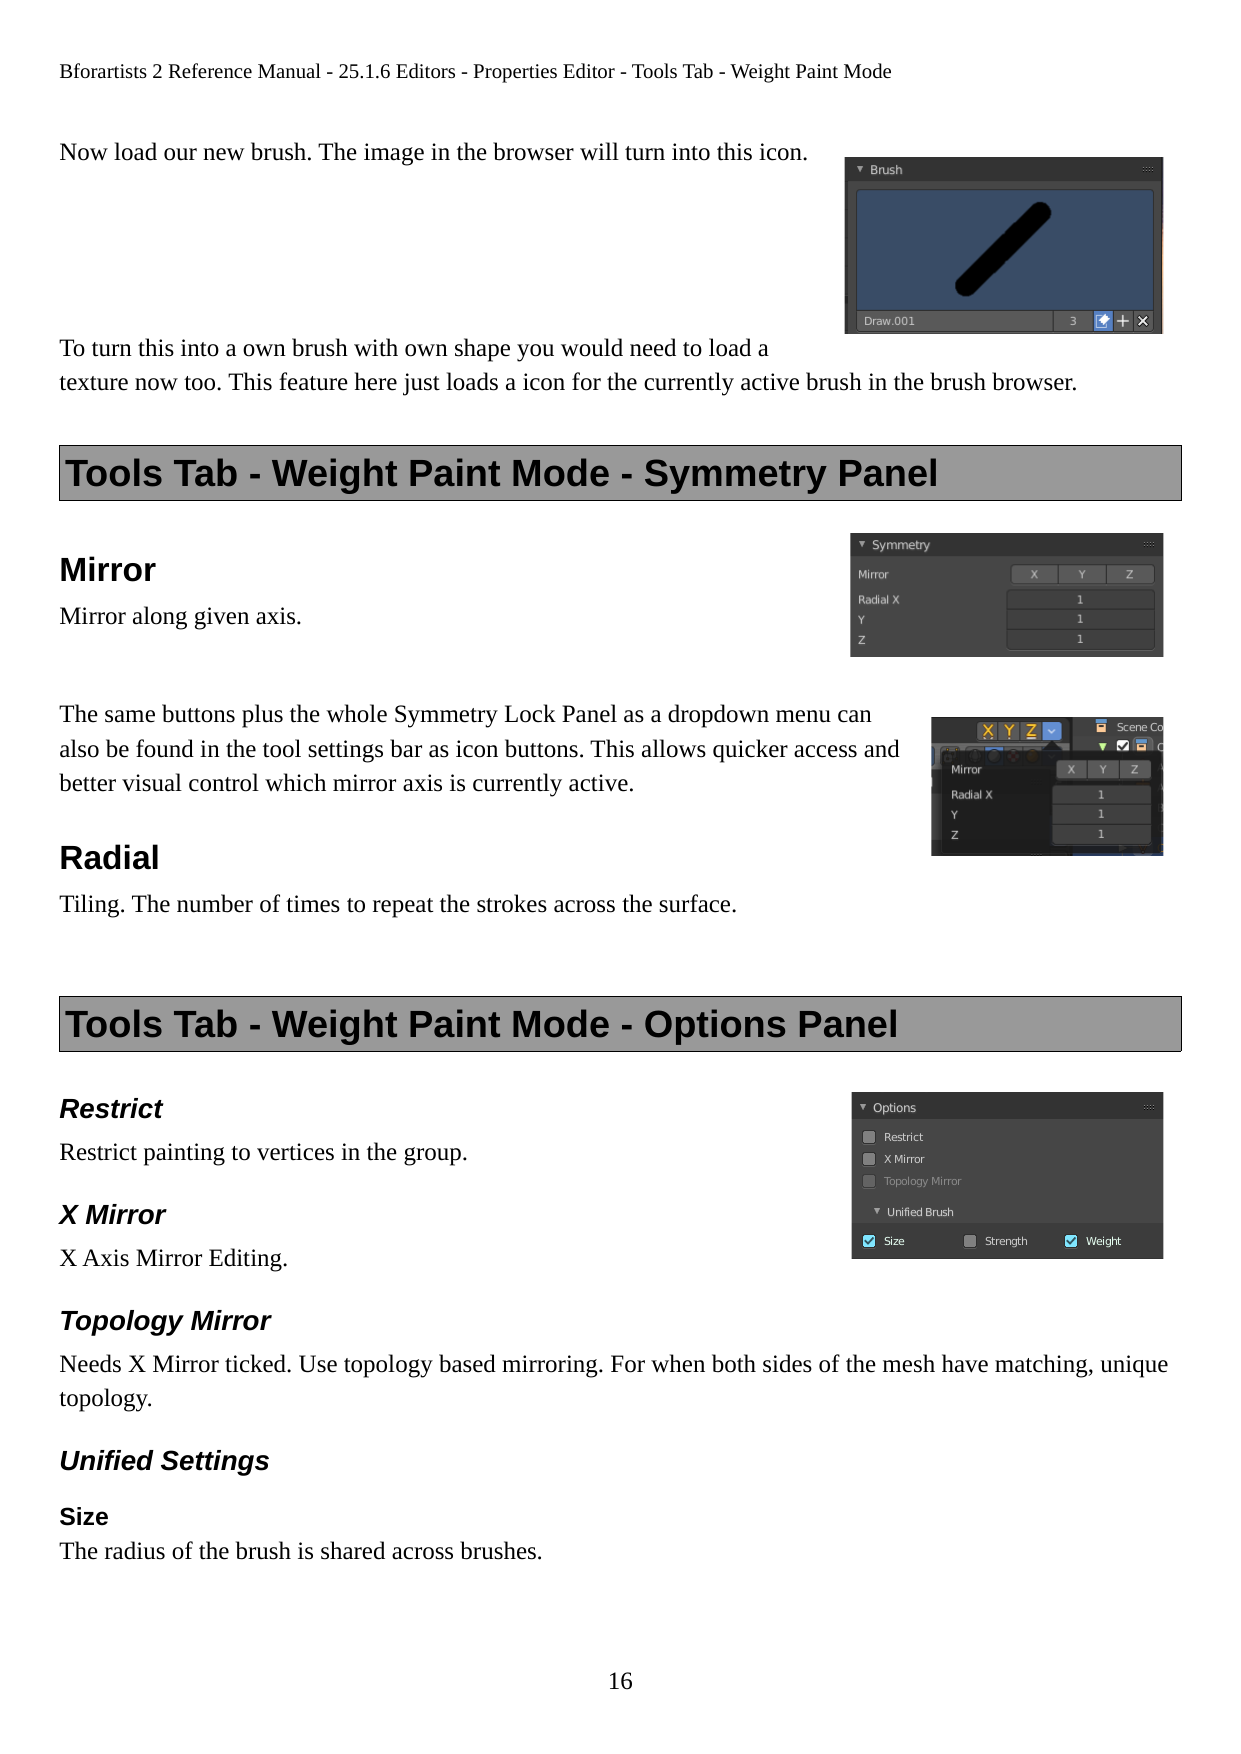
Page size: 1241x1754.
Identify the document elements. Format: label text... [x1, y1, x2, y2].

text Tiling. The number of times to repeat the strokes across the surface. [59, 889, 1181, 918]
picture [851, 1092, 1164, 1259]
text Restrict painting to vertices in the group. [59, 1137, 851, 1166]
picture [844, 157, 1164, 334]
subtitle Unified Settings [59, 1445, 1181, 1477]
subtitle Radial [59, 838, 1181, 877]
subtitle X Mirror [59, 1198, 851, 1230]
subtitle [1164, 1092, 1181, 1124]
picture [931, 717, 1164, 856]
text Mirror along given axis. [59, 601, 850, 630]
picture [850, 533, 1164, 657]
text To turn this into a own brush with own shape you would need to load a texture now too. This feature here just loads a icon for the currently active brush in the brush browser. [59, 333, 1181, 396]
text Now load our new brush. The image in the browser will turn into this icon. [59, 137, 1181, 165]
text The same buttons plus the whole Symmetry Lock Panel as a dropdown menu can also be found in the tool settings bar as icon buttons. This allows quicker access and better visual control which mirror axis is currently active. [59, 699, 1181, 797]
table_header Tools Tab - Weight Paint Mode - Options Panel [60, 997, 1181, 1051]
subtitle [1164, 1198, 1181, 1230]
text X Axis Mirror Editing. [59, 1243, 1181, 1272]
text The radius of the brush is shared across brushes. [59, 1536, 1181, 1565]
table_header Tools Tab - Weight Paint Mode - Symmetry Panel [60, 446, 1181, 500]
text [1164, 601, 1181, 630]
subtitle Mirror [59, 550, 850, 589]
subtitle [1164, 550, 1181, 589]
text Needs X Mirror ticked. Use topology based mirroring. For when both sides of the mesh have matching, unique topology. [59, 1349, 1181, 1412]
subtitle Restrict [59, 1092, 851, 1124]
subtitle Size [59, 1502, 1181, 1530]
subtitle Topology Mirror [59, 1304, 1181, 1336]
